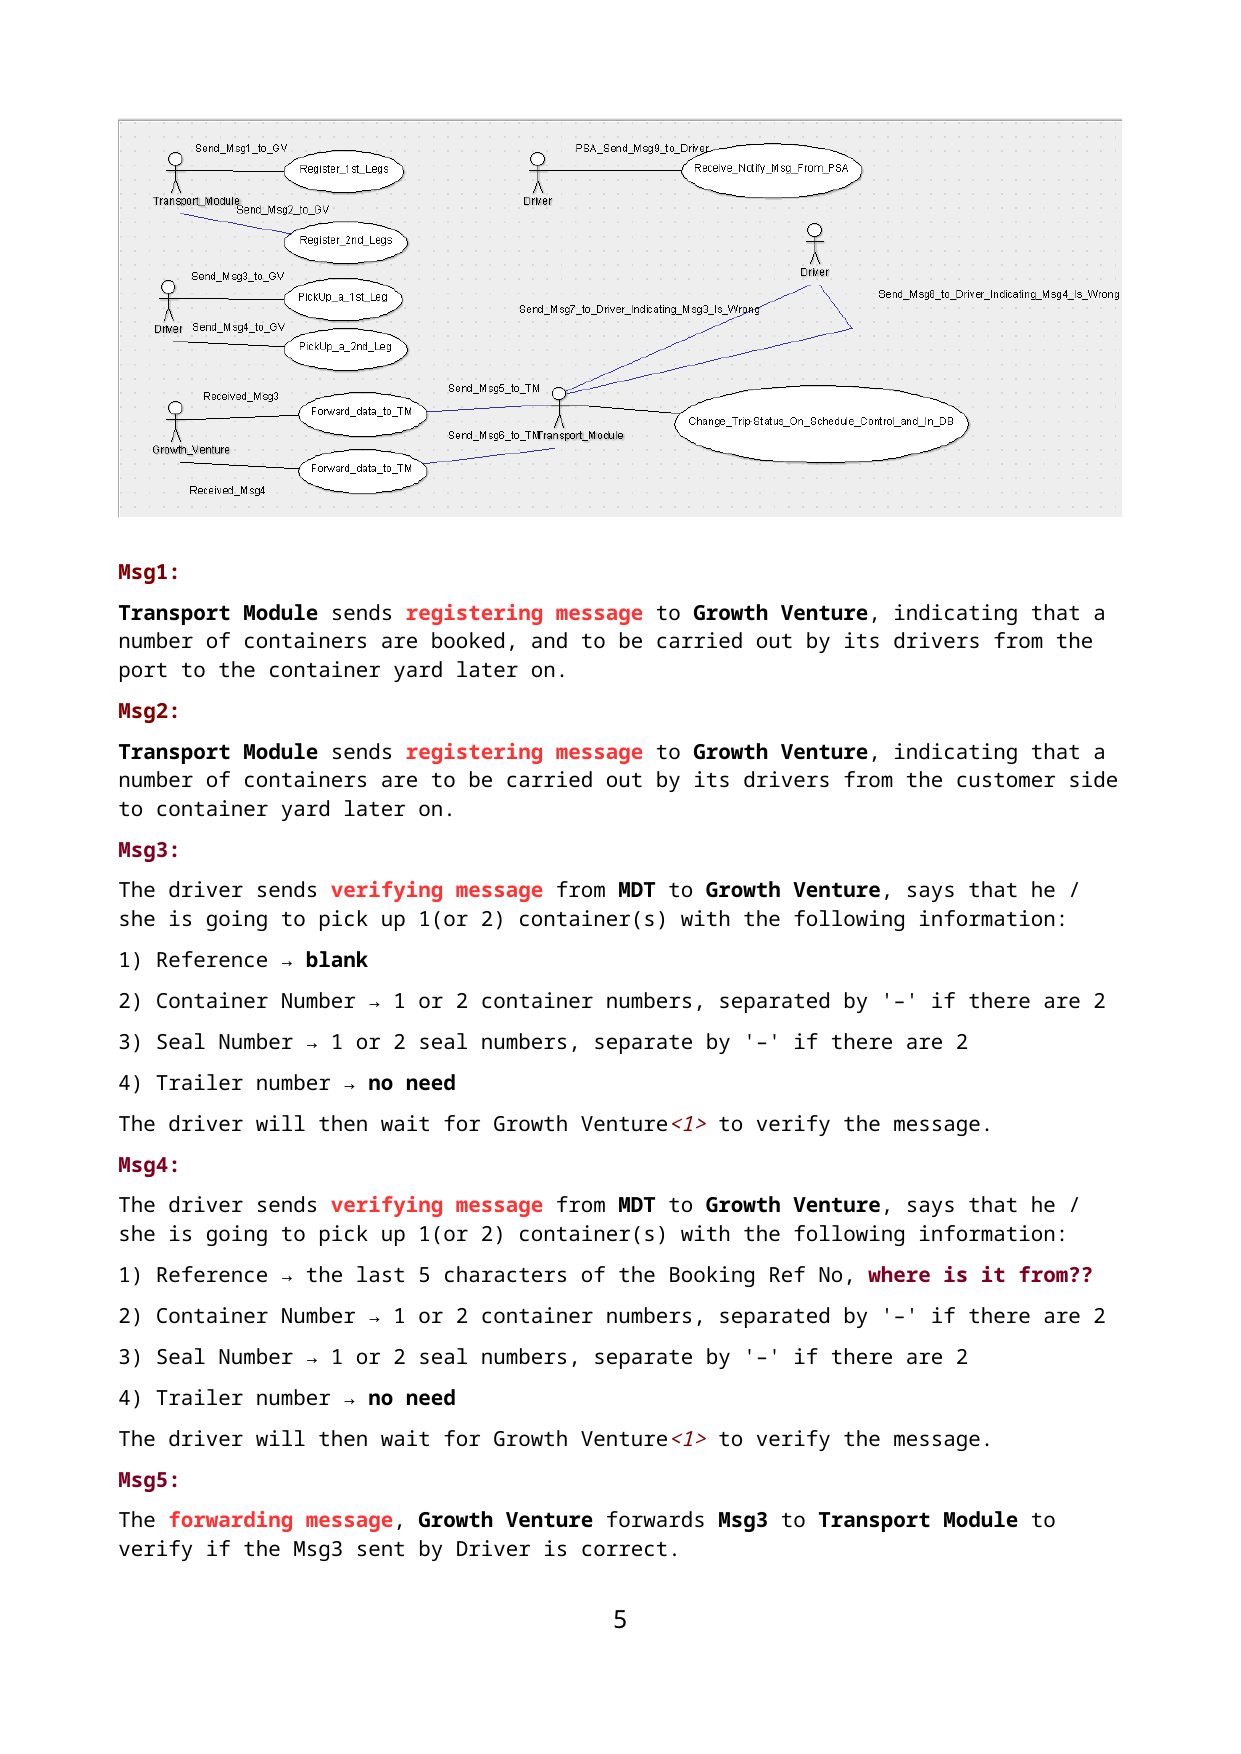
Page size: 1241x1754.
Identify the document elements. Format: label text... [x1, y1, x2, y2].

text 2) Container Number → 1 or 2 container numbers, separated by '–' if there are 2 [118, 986, 1122, 1014]
text 1) Reference → blank [118, 945, 1122, 973]
text 3) Seal Number → 1 or 2 seal numbers, separate by '–' if there are 2 [118, 1342, 1122, 1370]
text Msg1: [118, 557, 1122, 586]
picture [118, 118, 1123, 517]
text Msg2: [118, 696, 1122, 724]
text 4) Trailer number → no need [118, 1383, 1122, 1411]
text 2) Container Number → 1 or 2 container numbers, separated by '–' if there are 2 [118, 1301, 1122, 1329]
text 3) Seal Number → 1 or 2 seal numbers, separate by '–' if there are 2 [118, 1027, 1122, 1055]
text Msg5: [118, 1465, 1122, 1493]
text The driver will then wait for Growth Venture<1> to verify the message. [118, 1424, 1122, 1452]
text The driver sends verifying message from MDT to Growth Venture, says that he / she is going to pick up 1(or 2) container(s) with the following information: [118, 876, 1122, 932]
text Msg3: [118, 835, 1122, 863]
text The driver sends verifying message from MDT to Growth Venture, says that he / she is going to pick up 1(or 2) container(s) with the following information: [118, 1191, 1122, 1247]
text The forwarding message, Growth Venture forwards Msg3 to Transport Module to verify if the Msg3 sent by Driver is correct. [118, 1506, 1122, 1562]
text 1) Reference → the last 5 characters of the Booking Ref No, where is it from?? [118, 1260, 1122, 1288]
text Msg4: [118, 1150, 1122, 1178]
text Transport Module sends registering message to Growth Venture, indicating that a number of containers are booked, and to be carried out by its drivers from the port to the container yard later on. [118, 598, 1122, 683]
text Transport Module sends registering message to Growth Venture, indicating that a number of containers are to be carried out by its drivers from the customer side to container yard later on. [118, 737, 1122, 822]
text The driver will then wait for Growth Venture<1> to verify the message. [118, 1109, 1122, 1137]
text 4) Trailer number → no need [118, 1068, 1122, 1096]
